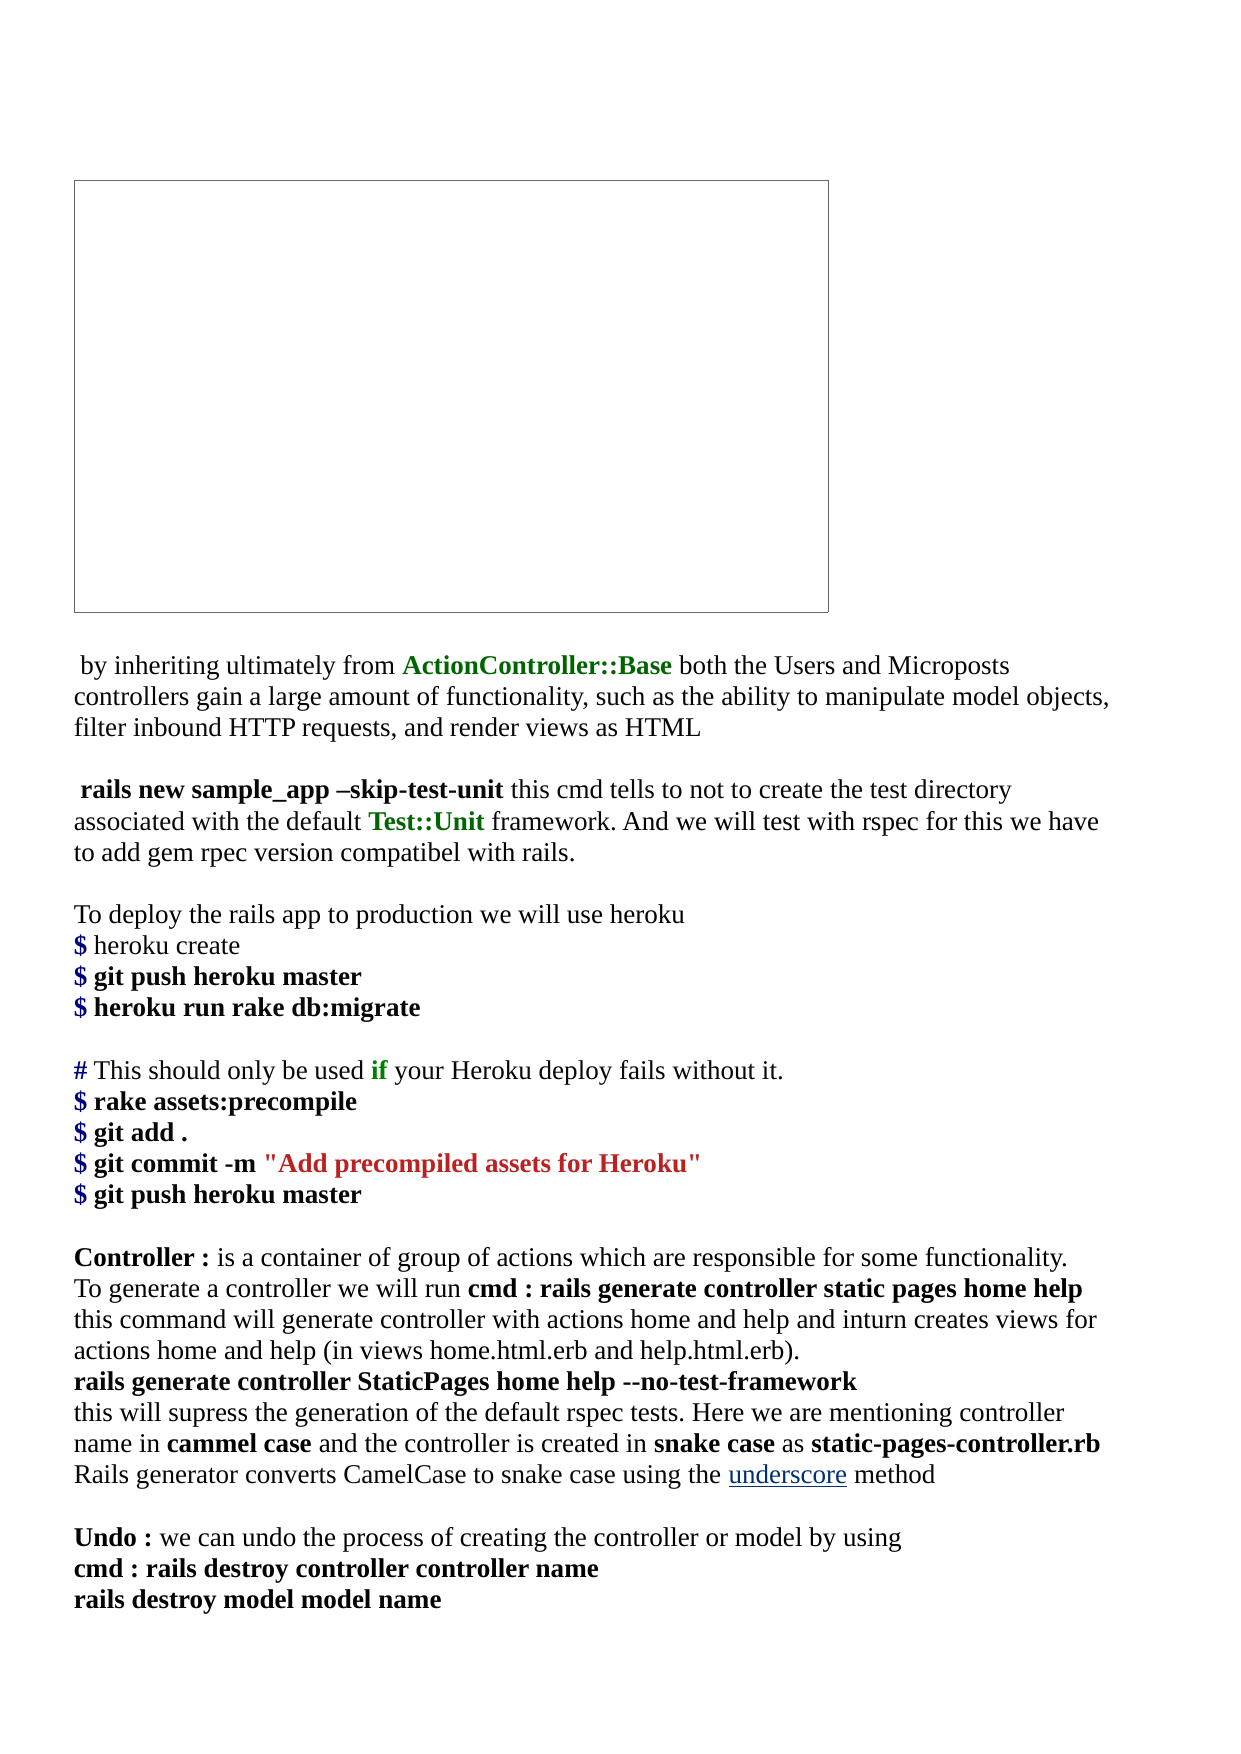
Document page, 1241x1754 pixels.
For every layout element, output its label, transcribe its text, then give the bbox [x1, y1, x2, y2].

text $ git push heroku master [73, 960, 1122, 991]
text To deploy the rails app to production we will use heroku [73, 898, 1122, 929]
text rails generate controller StaticPages home help --no-test-framework [73, 1365, 1122, 1396]
text rails new sample_app –skip-test-unit this cmd tells to not to create the test directory associated with the default Test::Unit framework. And we will test with rspec for this we have to add gem rpec version compatibel with rails. [73, 773, 1122, 867]
text $ heroku create [73, 929, 1122, 960]
text To generate a controller we will run cmd : rails generate controller static pages home help [73, 1272, 1122, 1303]
text Undo : we can undo the process of creating the controller or model by using [73, 1521, 1122, 1552]
text cmd : rails destroy controller controller name [73, 1552, 1122, 1583]
text this command will generate controller with actions home and help and inturn creates views for actions home and help (in views home.html.erb and help.html.erb). [73, 1303, 1122, 1365]
text $ git push heroku master [73, 1178, 1122, 1209]
text Controller : is a container of group of actions which are responsible for some functionality. [73, 1241, 1122, 1272]
text $ git commit -m "Add precompiled assets for Heroku" [73, 1147, 1122, 1178]
text Rails generator converts CamelCase to snake case using the underscore method [73, 1459, 1122, 1490]
text $ rake assets:precompile [73, 1085, 1122, 1116]
text this will supress the generation of the default rspec tests. Here we are mentioning controller name in cammel case and the controller is created in snake case as static-pages-controller.rb [73, 1396, 1122, 1459]
text $ git add . [73, 1116, 1122, 1147]
text # This should only be used if your Heroku deploy fails without it. [73, 1054, 1122, 1085]
text rails destroy model model name [73, 1583, 1122, 1614]
text $ heroku run rake db:migrate [73, 991, 1122, 1023]
text by inheriting ultimately from ActionController::Base both the Users and Microposts controllers gain a large amount of functionality, such as the ability to manipulate model objects, filter inbound HTTP requests, and render views as HTML [73, 649, 1122, 742]
